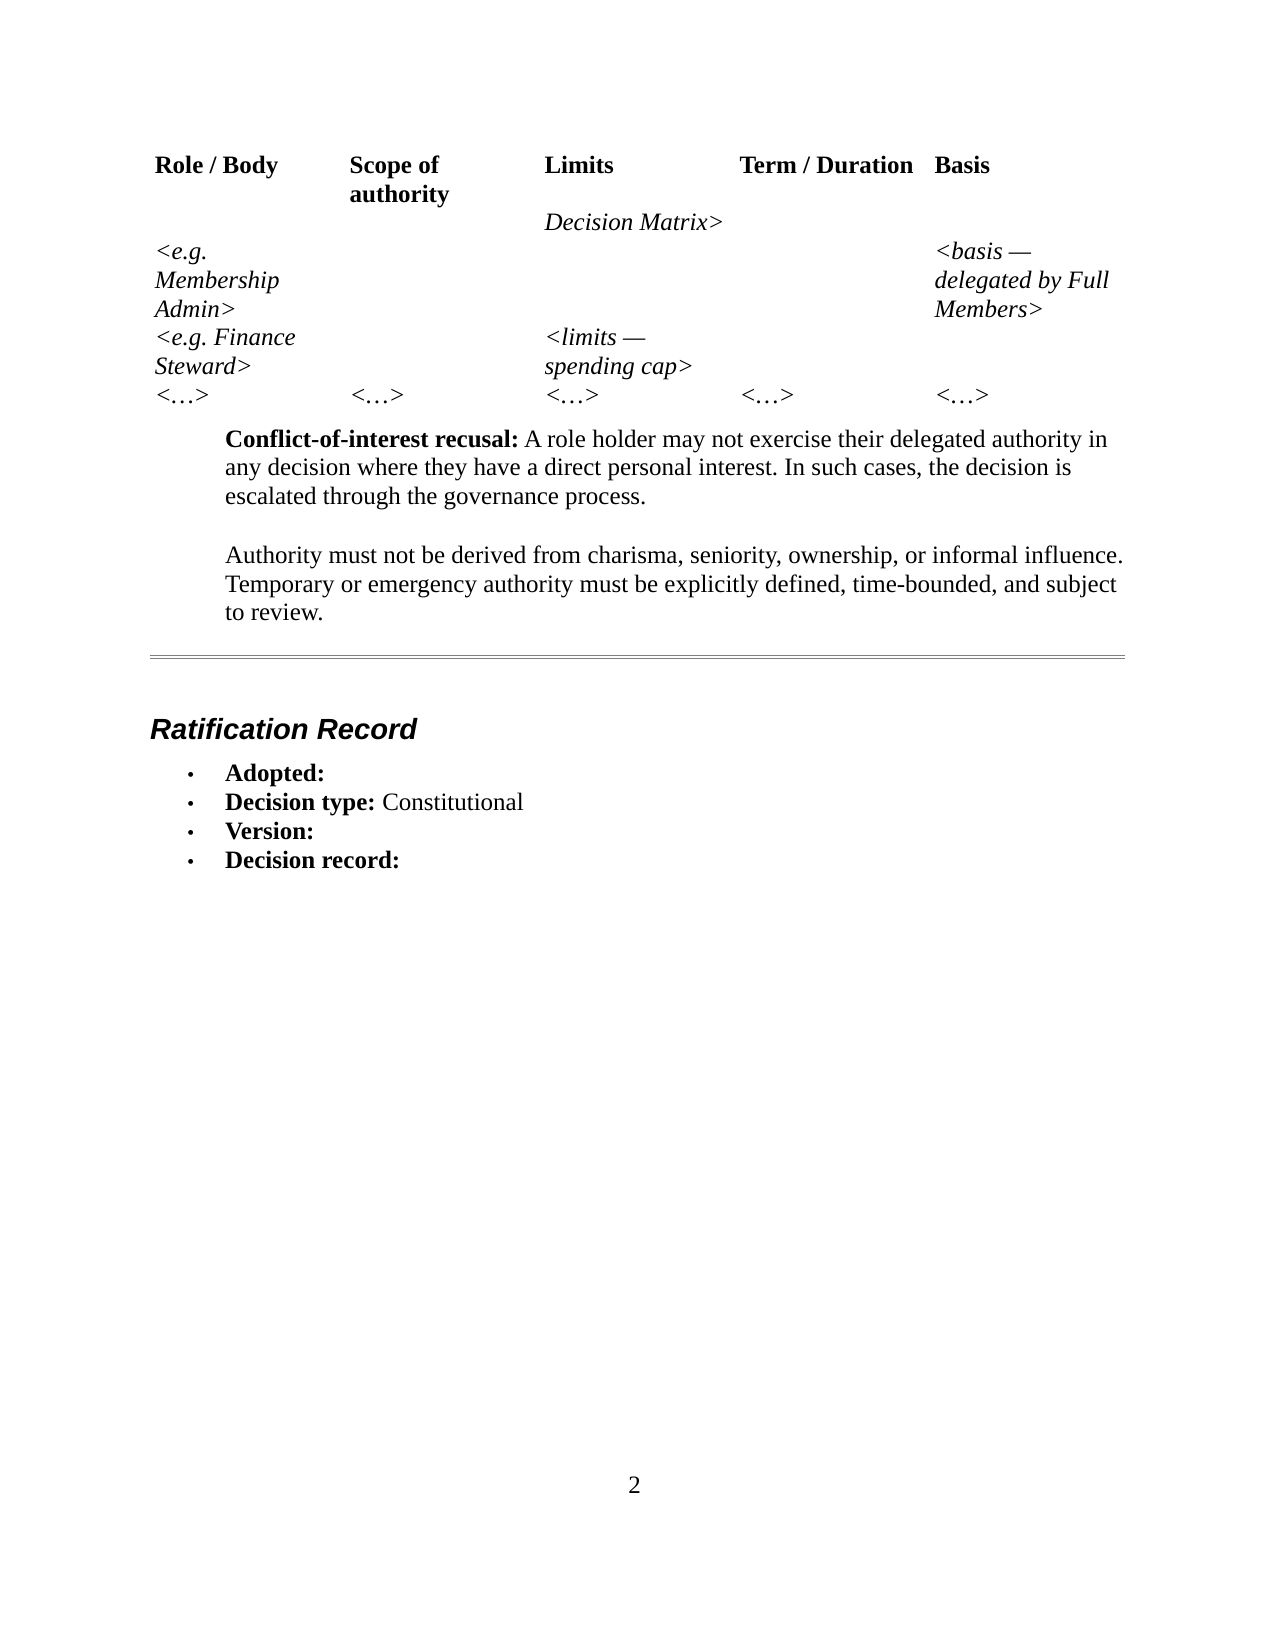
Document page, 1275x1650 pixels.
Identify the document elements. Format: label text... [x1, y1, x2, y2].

table_cell <e.g. Finance Steward> [150, 323, 345, 380]
table_cell Decision Matrix> [540, 208, 735, 236]
table_header Scope of authority [345, 150, 540, 207]
text Conflict-of-interest recusal: A role holder may not exercise their delegated authority in any decision where they have a direct personal interest. In such cases, the decision is escalated through the governance process. [225, 424, 1125, 510]
table_cell [735, 208, 930, 236]
list Version: [187, 816, 1125, 845]
table_cell [735, 236, 930, 322]
text Authority must not be derived from charisma, seniority, ownership, or informal influence. Temporary or emergency authority must be explicitly defined, time-bounded, and subject to review. [225, 540, 1125, 626]
table_cell <basis — delegated by Full Members> [930, 236, 1125, 322]
list Decision type: Constitutional [187, 787, 1125, 816]
table_cell <…> [930, 380, 1125, 409]
table_cell [735, 323, 930, 380]
table_cell [345, 208, 540, 236]
table_cell <…> [540, 380, 735, 409]
table_header Basis [930, 150, 1125, 207]
subtitle Ratification Record [150, 712, 1125, 746]
table_cell <…> [735, 380, 930, 409]
table_cell [345, 236, 540, 322]
table_cell [150, 208, 345, 236]
table_cell [930, 323, 1125, 380]
list Decision record: [187, 845, 1125, 873]
table_header Role / Body [150, 150, 345, 207]
table_cell <limits — spending cap> [540, 323, 735, 380]
table_cell [540, 236, 735, 322]
table_cell <…> [150, 380, 345, 409]
table_header Limits [540, 150, 735, 207]
table_cell [930, 208, 1125, 236]
table_cell <…> [345, 380, 540, 409]
table_cell <e.g. Membership Admin> [150, 236, 345, 322]
table_header Term / Duration [735, 150, 930, 207]
table_cell [345, 323, 540, 380]
list Adopted: [187, 758, 1125, 787]
